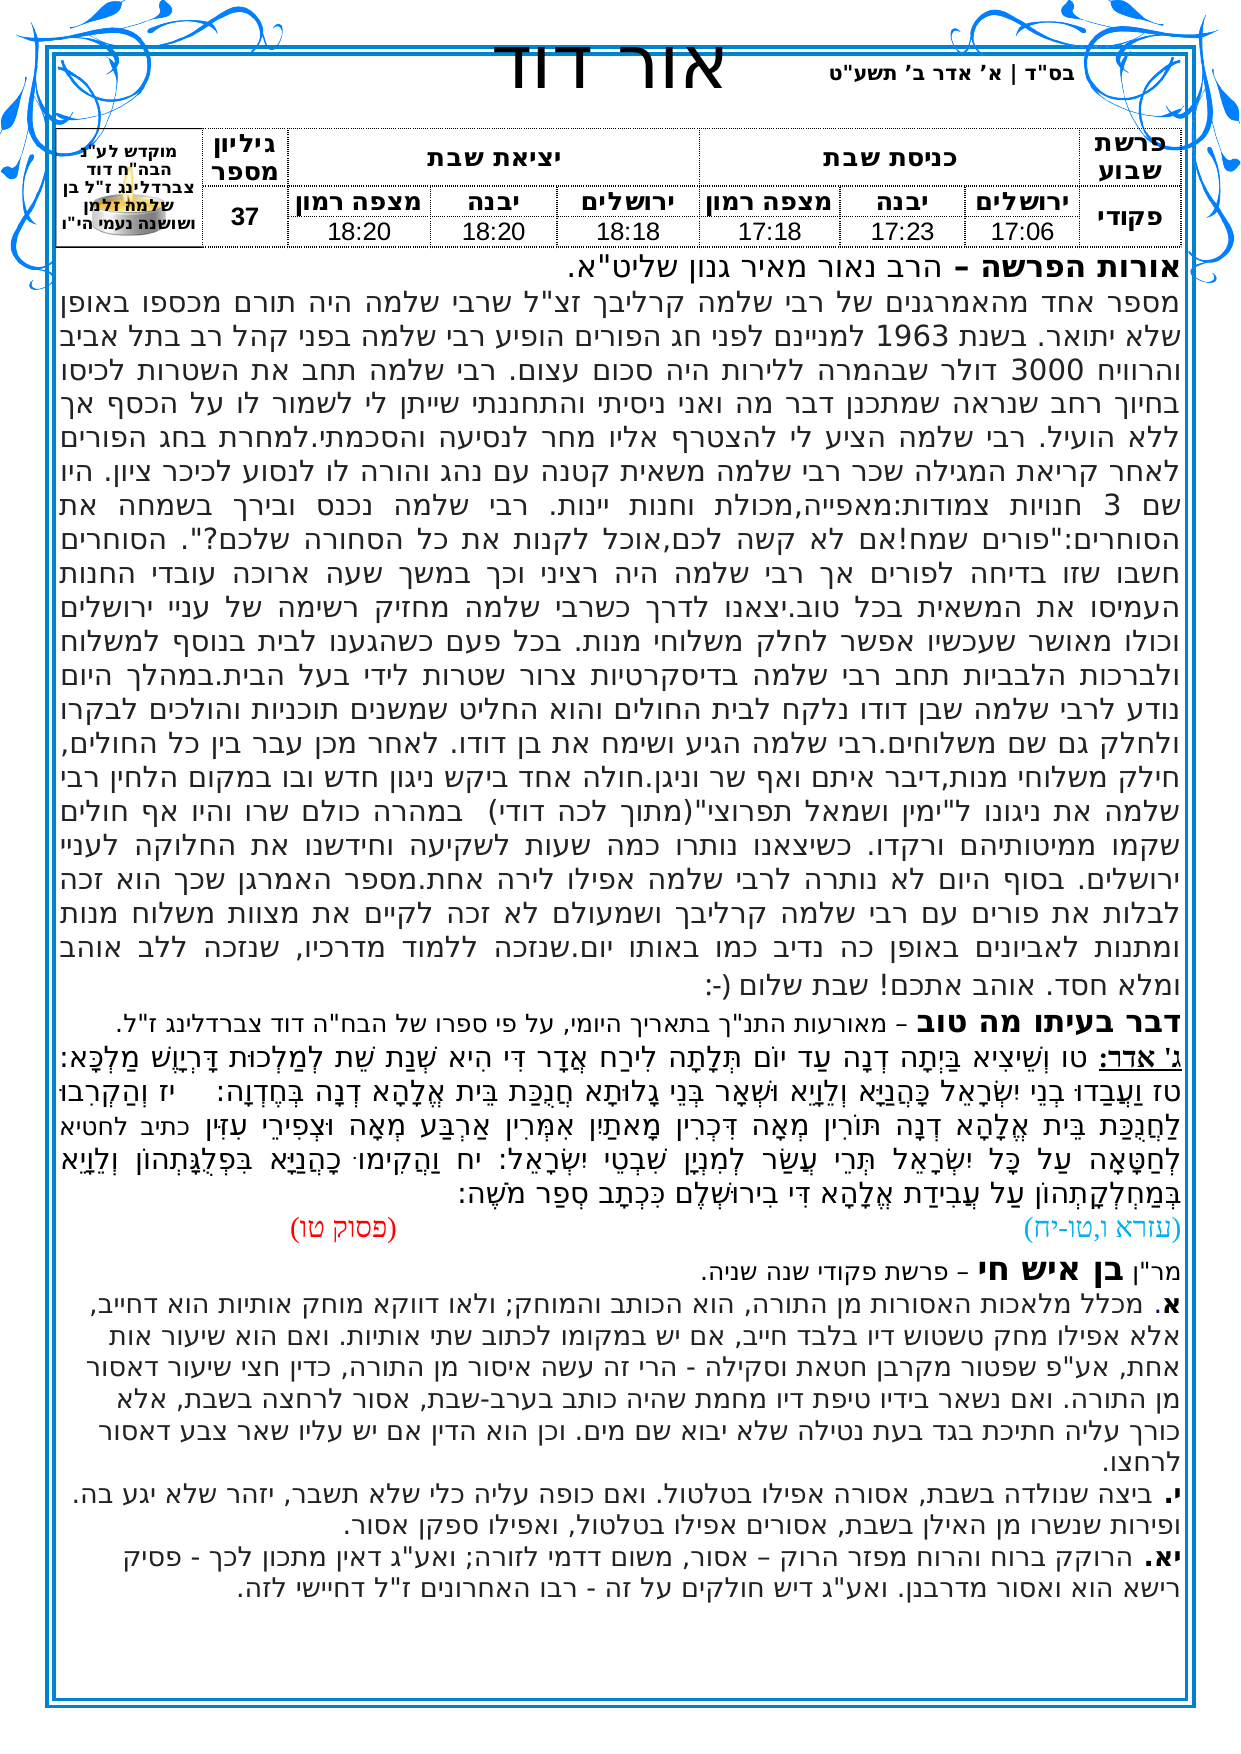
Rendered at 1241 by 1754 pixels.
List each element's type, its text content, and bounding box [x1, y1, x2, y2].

text מספר אחד מהאמרגנים של רבי שלמה קרליבך זצ"ל שרבי שלמה היה תורם מכספו באופן שלא יתואר. בשנת 1963 למניינם לפני חג הפורים הופיע רבי שלמה בפני קהל רב בתל אביב והרוויח 3000 דולר שבהמרה ללירות היה סכום עצום. רבי שלמה תחב את השטרות לכיסו בחיוך רחב שנראה שמתכנן דבר מה ואני ניסיתי והתחננתי שייתן לי לשמור לו על הכסף אך ללא הועיל. רבי שלמה הציע לי להצטרף אליו מחר לנסיעה והסכמתי.למחרת בחג הפורים לאחר קריאת המגילה שכר רבי שלמה משאית קטנה עם נהג והורה לו לנסוע לכיכר ציון. היו שם 3 חנויות צמודות:מאפייה,מכולת וחנות יינות. רבי שלמה נכנס ובירך בשמחה את הסוחרים:"פורים שמח!אם לא קשה לכם,אוכל לקנות את כל הסחורה שלכם?". הסוחרים חשבו שזו בדיחה לפורים אך רבי שלמה היה רציני וכך במשך שעה ארוכה עובדי החנות העמיסו את המשאית בכל טוב.יצאנו לדרך כשרבי שלמה מחזיק רשימה של עניי ירושלים וכולו מאושר שעכשיו אפשר לחלק משלוחי מנות. בכל פעם כשהגענו לבית בנוסף למשלוח ולברכות הלבביות תחב רבי שלמה בדיסקרטיות צרור שטרות לידי בעל הבית.במהלך היום נודע לרבי שלמה שבן דודו נלקח לבית החולים והוא החליט שמשנים תוכניות והולכים לבקרו ולחלק גם שם משלוחים.רבי שלמה הגיע ושימח את בן דודו. לאחר מכן עבר בין כל החולים,חילק משלוחי מנות,דיבר איתם ואף שר וניגן.חולה אחד ביקש ניגון חדש ובו במקום הלחין רבי שלמה את ניגונו ל"ימין ושמאל תפרוצי"(מתוך לכה דודי) במהרה כולם שרו והיו אף חולים שקמו ממיטותיהם ורקדו. כשיצאנו נותרו כמה שעות לשקיעה וחידשנו את החלוקה לעניי ירושלים. בסוף היום לא נותרה לרבי שלמה אפילו לירה אחת.מספר האמרגן שכך הוא זכה לבלות את פורים עם רבי שלמה קרליבך ושמעולם לא זכה לקיים את מצוות משלוח מנות ומתנות לאביונים באופן כה נדיב כמו באותו יום.שנזכה ללמוד מדרכיו, שנזכה ללב אוהב ומלא חסד. אוהב אתכם! שבת שלום‎:-) ‎ [59, 285, 1182, 1004]
list י. ביצה שנולדה בשבת, אסורה אפילו בטלטול. ואם כופה עליה כלי שלא תשבר, יזהר שלא יגע בה. ופירות שנשרו מן האילן בשבת, אסורים אפילו בטלטול, ואפילו ספקן אסור. [59, 1478, 1182, 1541]
text דבר בעיתו מה טוב – מאורעות התנ"ך בתאריך היומי, על פי ספרו של הבח"ה דוד צברדלינג ז"ל. [59, 1004, 1182, 1040]
list ג' אדר: טו וְשֵׁיצִיא בַּיְתָה דְנָה עַד יוֹם תְּלָתָה לִירַח אֲדָר דִּי הִיא שְׁנַת שֵׁת לְמַלְכוּת דָּרְיָוֶשׁ מַלְכָּא: טז וַעֲבַדוּ בְנֵי יִשְׂרָאֵל כָּהֲנַיָּא וְלֵוָיֵא וּשְׁאָר בְּנֵי גָלוּתָא חֲנֻכַּת בֵּית אֱלָהָא דְנָה בְּחֶדְוָה: יז וְהַקְרִבוּ לַחֲנֻכַּת בֵּית אֱלָהָא דְנָה תּוֹרִין מְאָה דִּכְרִין מָאתַיִן אִמְּרִין אַרְבַּע מְאָה וּצְפִירֵי עִזִּין כתיב לחטיא לְחַטָּאָה עַל כָּל יִשְׂרָאֵל תְּרֵי עֲשַׂר לְמִנְיָן שִׁבְטֵי יִשְׂרָאֵל: יח וַהֲקִימוּ כָהֲנַיָּא בִּפְלֻגָּתְהוֹן וְלֵוָיֵא בְּמַחְלְקָתְהוֹן עַל עֲבִידַת אֱלָהָא דִּי בִירוּשְׁלֶם כִּכְתָב סְפַר מֹשֶׁה: [59, 1040, 1182, 1210]
list (עזרא ו,טו-יח) (פסוק טו) [59, 1210, 1182, 1244]
picture [56, 56, 283, 290]
list מר"ן בן איש חי – פרשת פקודי שנה שניה. [59, 1250, 1182, 1288]
picture [950, 0, 1241, 283]
picture [49, 49, 283, 290]
text אורות הפרשה – הרב נאור מאיר גנון שליט"א. [283, 119, 1182, 285]
list א. מכלל מלאכות האסורות מן התורה, הוא הכותב והמוחק; ולאו דווקא מוחק אותיות הוא דחייב, אלא אפילו מחק טשטוש דיו בלבד חייב, אם יש במקומו לכתוב שתי אותיות. ואם הוא שיעור אות אחת, אע"פ שפטור מקרבן חטאת וסקילה - הרי זה עשה איסור מן התורה, כדין חצי שיעור דאסור מן התורה. ואם נשאר בידיו טיפת דיו מחמת שהיה כותב בערב-שבת, אסור לרחצה בשבת, אלא כורך עליה חתיכת בגד בעת נטילה שלא יבוא שם מים. וכן הוא הדין אם יש עליו שאר צבע דאסור לרחצו. [59, 1288, 1182, 1478]
picture [0, 0, 283, 290]
list יא. הרוקק ברוח והרוח מפזר הרוק – אסור, משום דדמי לזורה; ואע"ג דאין מתכון לכך - פסיק רישא הוא ואסור מדרבנן. ואע"ג דיש חולקים על זה - רבו האחרונים ז"ל דחיישי לזה. [59, 1541, 1182, 1604]
